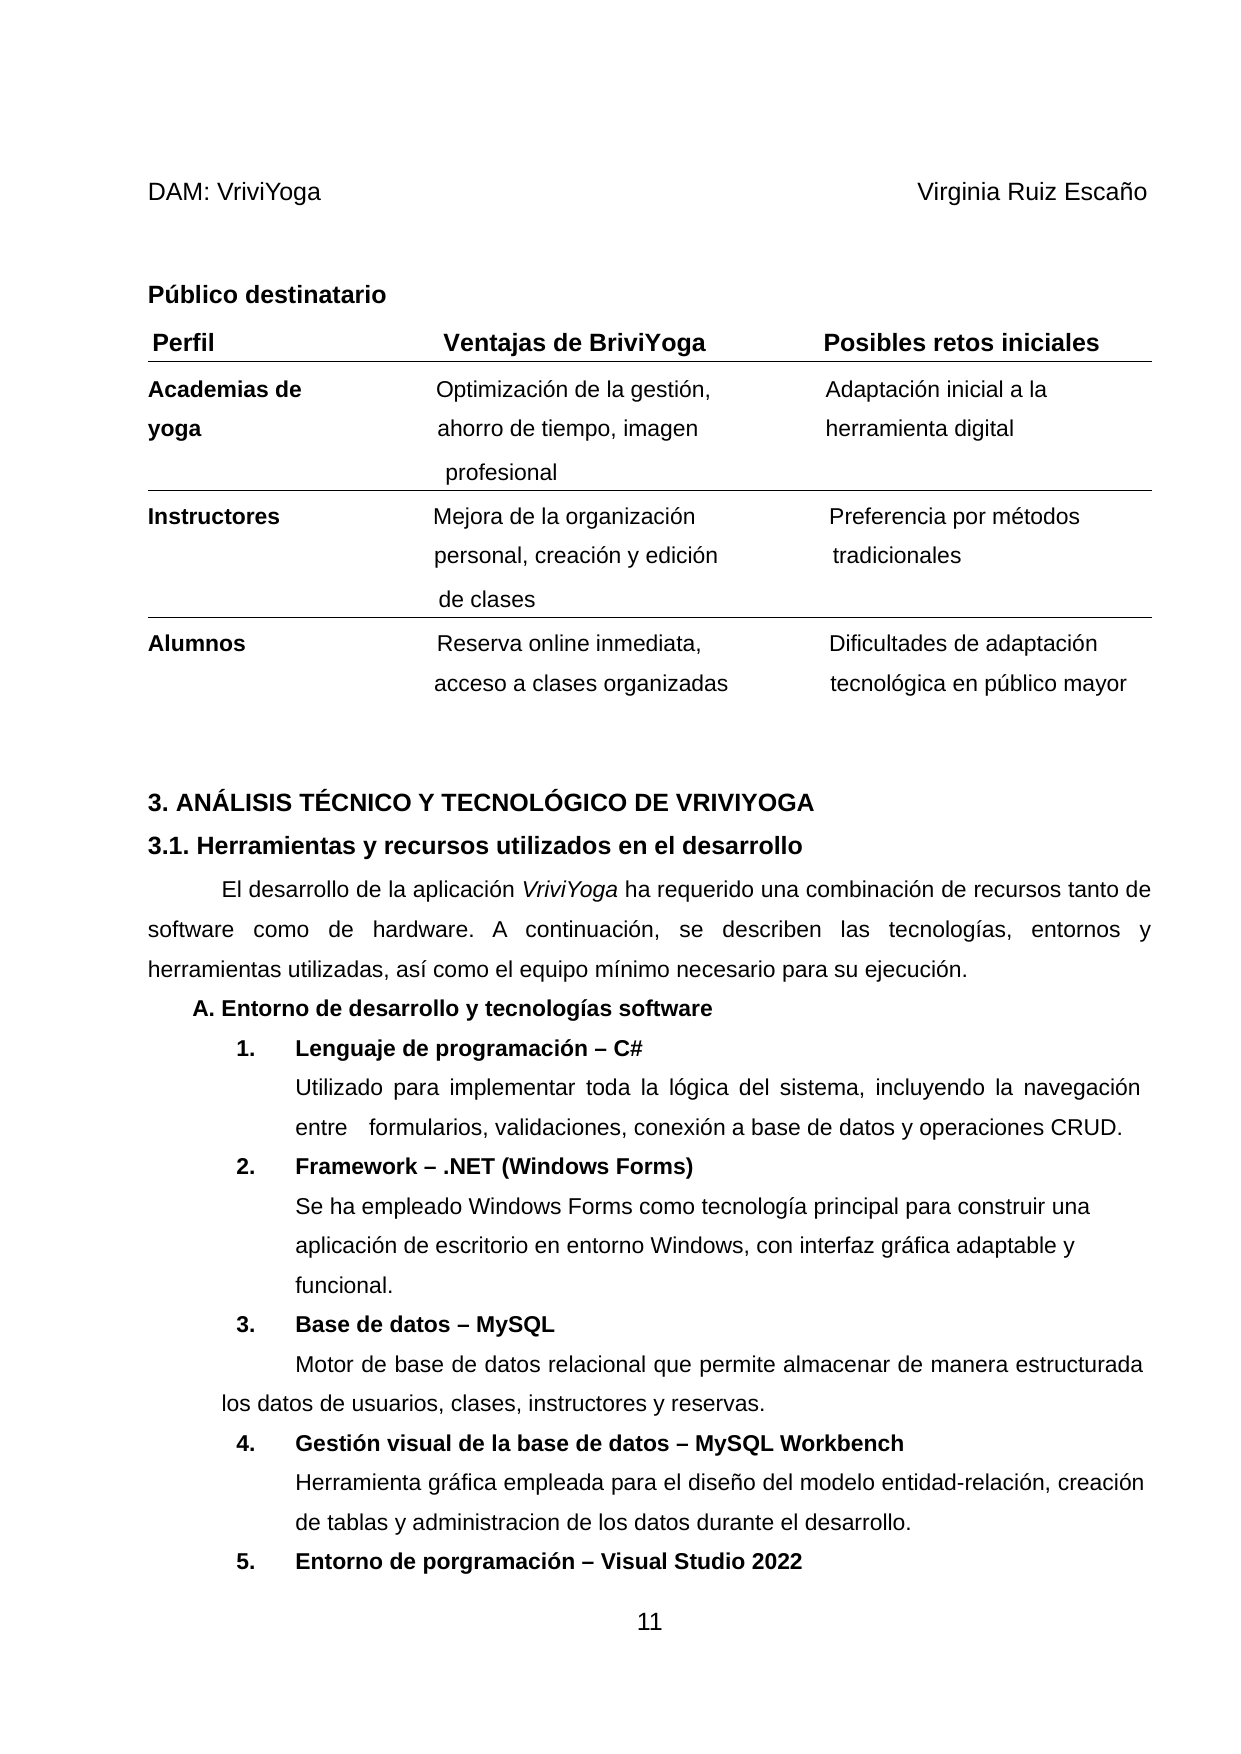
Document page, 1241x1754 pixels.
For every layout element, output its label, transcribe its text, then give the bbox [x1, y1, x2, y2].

text personal, creación y edición tradicionales [148, 542, 1152, 569]
subtitle 3.1. Herramientas y recursos utilizados en el desarrollo [148, 831, 1152, 860]
list Framework – .NET (Windows Forms) [236, 1153, 1152, 1179]
subtitle profesional [148, 454, 1152, 490]
text Herramienta gráfica empleada para el diseño del modelo entidad-relación, creación de tablas y administracion de los datos durante el desarrollo. [148, 1469, 1152, 1535]
list Lenguaje de programación – C# [236, 1035, 1152, 1061]
text de clases [148, 582, 1152, 617]
text A. Entorno de desarrollo y tecnologías software [192, 995, 1152, 1022]
subtitle 3. ANÁLISIS TÉCNICO Y TECNOLÓGICO DE VRIVIYOGA [148, 788, 1152, 817]
subtitle Academias de Optimización de la gestión, Adaptación inicial a la [148, 376, 1152, 402]
text acceso a clases organizadas tecnológica en público mayor [148, 670, 1152, 696]
text Instructores Mejora de la organización Preferencia por métodos [148, 503, 1152, 529]
text yoga ahorro de tiempo, imagen herramienta digital [148, 415, 1152, 441]
list Gestión visual de la base de datos – MySQL Workbench [236, 1429, 1152, 1456]
text Utilizado para implementar toda la lógica del sistema, incluyendo la navegación entre formularios, validaciones, conexión a base de datos y operaciones CRUD. [148, 1074, 1152, 1140]
list Entorno de porgramación – Visual Studio 2022 [236, 1548, 1152, 1574]
subtitle Público destinatario [148, 281, 1152, 309]
subtitle Perfil Ventajas de BriviYoga Posibles retos iniciales [148, 324, 1152, 361]
text Se ha empleado Windows Forms como tecnología principal para construir una aplicación de escritorio en entorno Windows, con interfaz gráfica adaptable y funcional. [148, 1193, 1152, 1298]
text El desarrollo de la aplicación VriviYoga ha requerido una combinación de recursos tanto de software como de hardware. A continuación, se describen las tecnologías, entornos y herramientas utilizadas, así como el equipo mínimo necesario para su ejecución. [148, 874, 1152, 982]
text Motor de base de datos relacional que permite almacenar de manera estructurada los datos de usuarios, clases, instructores y reservas. [148, 1351, 1152, 1416]
text Alumnos Reserva online inmediata, Dificultades de adaptación [148, 630, 1152, 657]
list Base de datos – MySQL [236, 1311, 1152, 1337]
